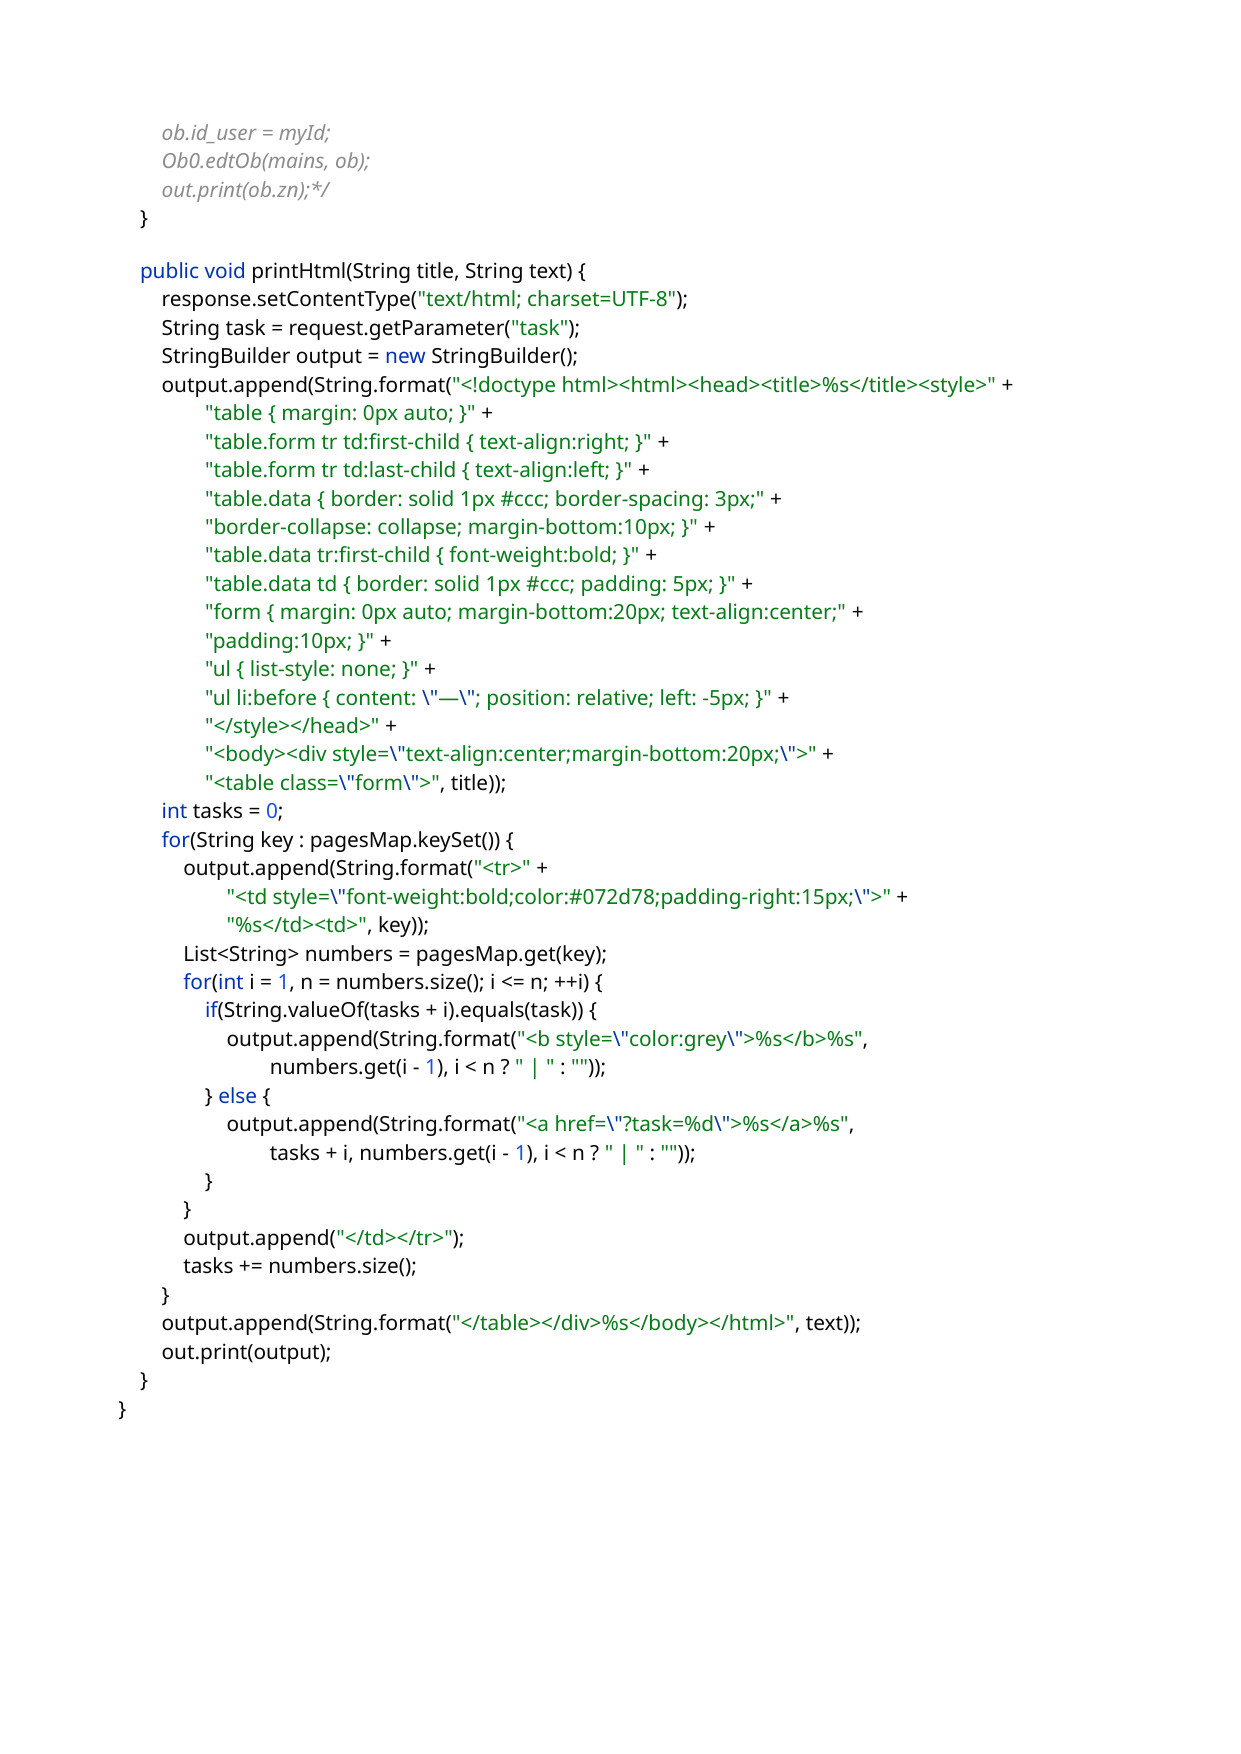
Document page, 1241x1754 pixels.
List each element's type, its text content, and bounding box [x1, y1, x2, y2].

text ob.id_user = myId; Ob0.edtOb(mains, ob); out.print(ob.zn);*/ } public void printHtml(String title, String text) { response.setContentType("text/html; charset=UTF-8"); String task = request.getParameter("task"); StringBuilder output = new StringBuilder(); output.append(String.format("<!doctype html><html><head><title>%s</title><style>" + "table { margin: 0px auto; }" + "table.form tr td:first-child { text-align:right; }" + "table.form tr td:last-child { text-align:left; }" + "table.data { border: solid 1px #ccc; border-spacing: 3px;" + "border-collapse: collapse; margin-bottom:10px; }" + "table.data tr:first-child { font-weight:bold; }" + "table.data td { border: solid 1px #ccc; padding: 5px; }" + "form { margin: 0px auto; margin-bottom:20px; text-align:center;" + "padding:10px; }" + "ul { list-style: none; }" + "ul li:before { content: \"—\"; position: relative; left: -5px; }" + "</style></head>" + "<body><div style=\"text-align:center;margin-bottom:20px;\">" + "<table class=\"form\">", title)); int tasks = 0; for(String key : pagesMap.keySet()) { output.append(String.format("<tr>" + "<td style=\"font-weight:bold;color:#072d78;padding-right:15px;\">" + "%s</td><td>", key)); List<String> numbers = pagesMap.get(key); for(int i = 1, n = numbers.size(); i <= n; ++i) { if(String.valueOf(tasks + i).equals(task)) { output.append(String.format("<b style=\"color:grey\">%s</b>%s", numbers.get(i - 1), i < n ? " | " : "")); } else { output.append(String.format("<a href=\"?task=%d\">%s</a>%s", tasks + i, numbers.get(i - 1), i < n ? " | " : "")); } } output.append("</td></tr>"); tasks += numbers.size(); } output.append(String.format("</table></div>%s</body></html>", text)); out.print(output); } } [118, 118, 1122, 1446]
